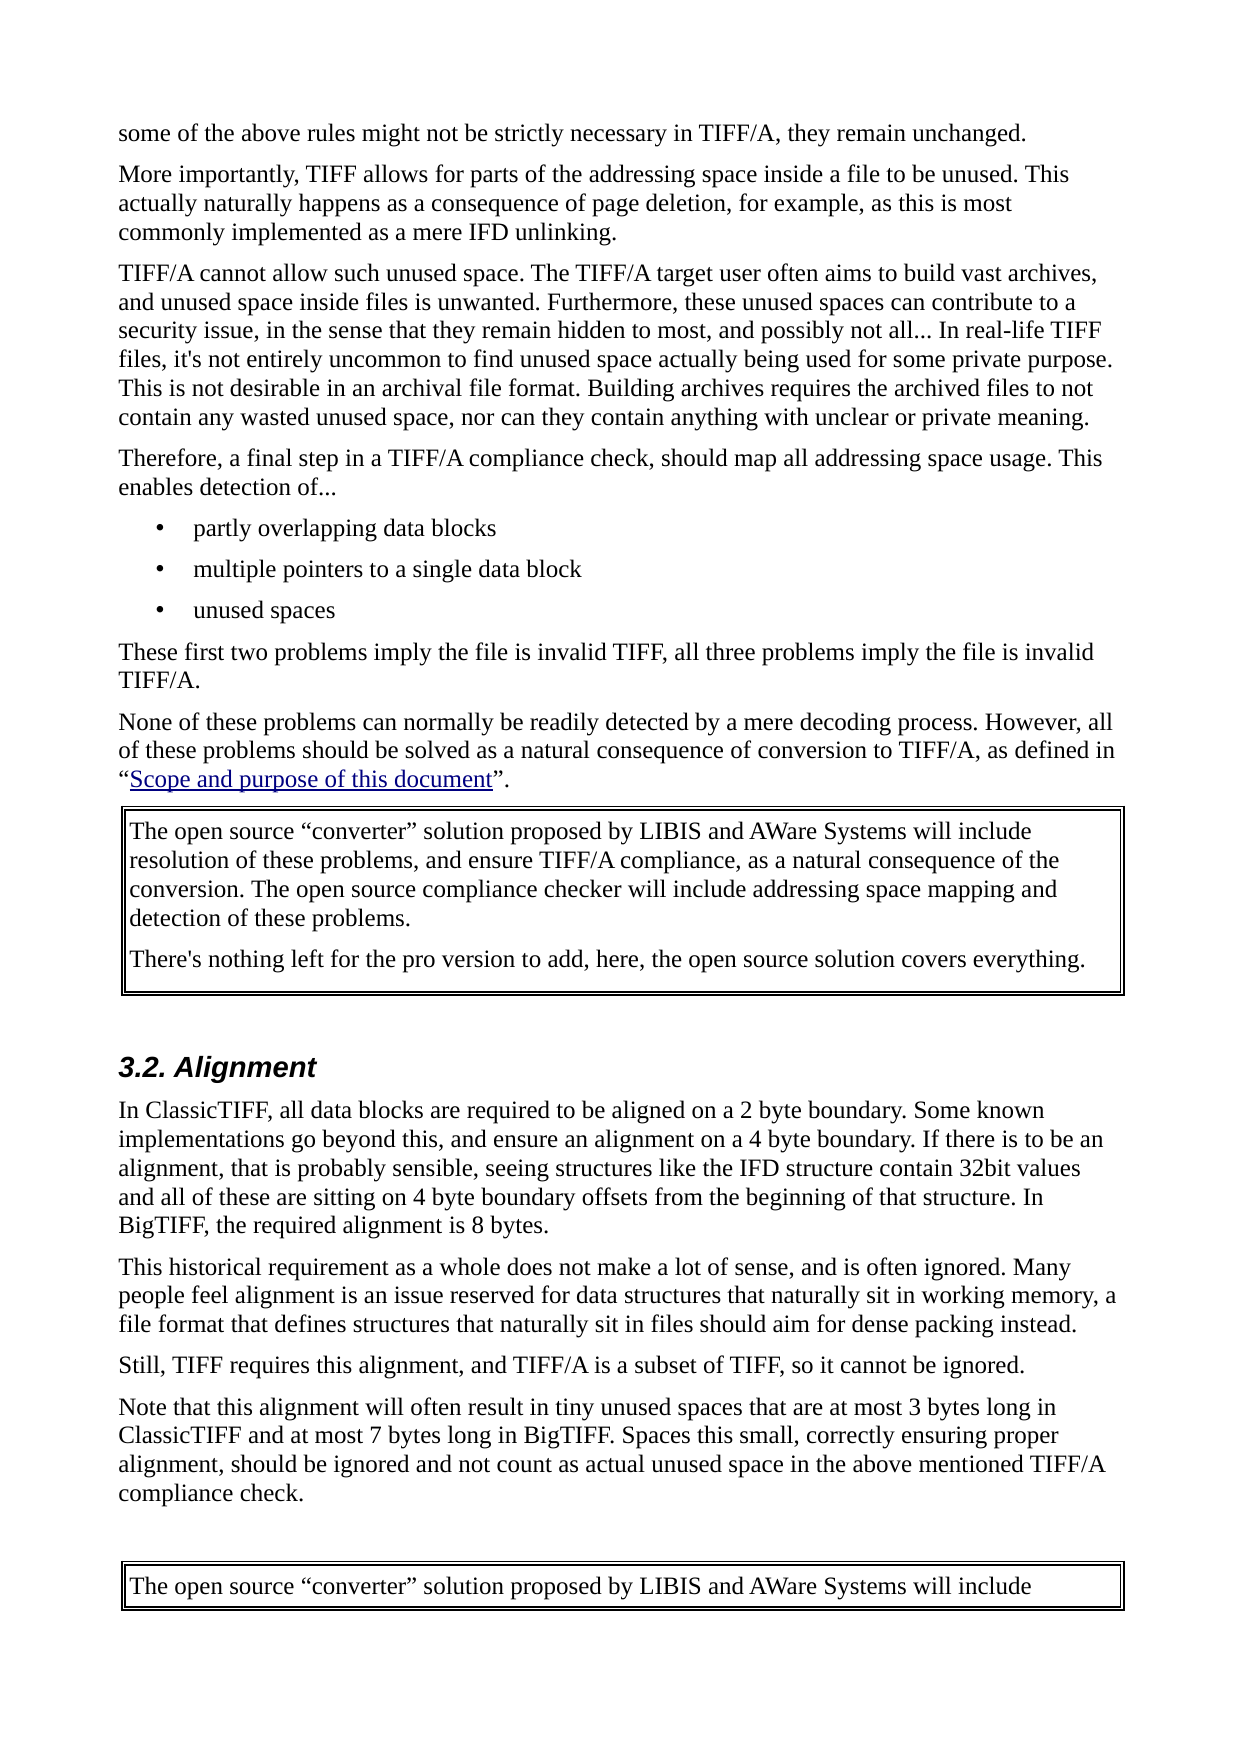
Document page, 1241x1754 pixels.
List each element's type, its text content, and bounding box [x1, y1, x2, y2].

text In ClassicTIFF, all data blocks are required to be aligned on a 2 byte boundary. Some known implementations go beyond this, and ensure an alignment on a 4 byte boundary. If there is to be an alignment, that is probably sensible, seeing structures like the IFD structure contain 32bit values and all of these are sitting on 4 byte boundary offsets from the beginning of that structure. In BigTIFF, the required alignment is 8 bytes. [118, 1096, 1122, 1239]
table_header The open source “converter” solution proposed by LIBIS and AWare Systems will include resolution of these problems, and ensure TIFF/A compliance, as a natural consequence of the conversion. The open source compliance checker will include addressing space mapping and detection of these problems. There's nothing left for the pro version to add, here, the open source solution covers everything. [126, 811, 1120, 991]
subtitle partly overlapping data blocks [156, 513, 1122, 542]
subtitle These first two problems imply the file is invalid TIFF, all three problems imply the file is invalid TIFF/A. [118, 637, 1122, 694]
subtitle TIFF/A cannot allow such unused space. The TIFF/A target user often aims to build vast archives, and unused space inside files is unwanted. Furthermore, these unused spaces can contribute to a security issue, in the sense that they remain hidden to most, and possibly not all... In real-life TIFF files, it's not entirely uncommon to find unused space actually being used for some private purpose. This is not desirable in an archival file format. Building archives requires the archived files to not contain any wasted unused space, nor can they contain anything with unclear or private meaning. [118, 258, 1122, 431]
subtitle multiple pointers to a single data block [156, 554, 1122, 583]
text Still, TIFF requires this alignment, and TIFF/A is a subset of TIFF, so it cannot be ignored. [118, 1351, 1122, 1379]
subtitle some of the above rules might not be strictly necessary in TIFF/A, they remain unchanged. [118, 118, 1122, 147]
table_header The open source “converter” solution proposed by LIBIS and AWare Systems will include [126, 1566, 1120, 1606]
subtitle 3.2. Alignment [118, 1049, 1122, 1083]
subtitle None of these problems can normally be readily detected by a mere decoding process. However, all of these problems should be solved as a natural consequence of conversion to TIFF/A, as defined in “Scope and purpose of this document”. [118, 707, 1122, 793]
subtitle More importantly, TIFF allows for parts of the addressing space inside a file to be unused. This actually naturally happens as a consequence of page deletion, for example, as this is most commonly implemented as a mere IFD unlinking. [118, 159, 1122, 246]
subtitle Therefore, a final step in a TIFF/A compliance check, should map all addressing space usage. This enables detection of... [118, 443, 1122, 501]
text Note that this alignment will often result in tiny unused spaces that are at most 3 bytes long in ClassicTIFF and at most 7 bytes long in BigTIFF. Spaces this small, correctly ensuring proper alignment, should be ignored and not count as actual unused space in the above mentioned TIFF/A compliance check. [118, 1392, 1122, 1507]
text This historical requirement as a whole does not make a lot of sense, and is often ignored. Many people feel alignment is an issue reserved for data structures that naturally sit in working memory, a file format that defines structures that naturally sit in files should aim for dense packing instead. [118, 1252, 1122, 1338]
subtitle unused spaces [156, 596, 1122, 624]
